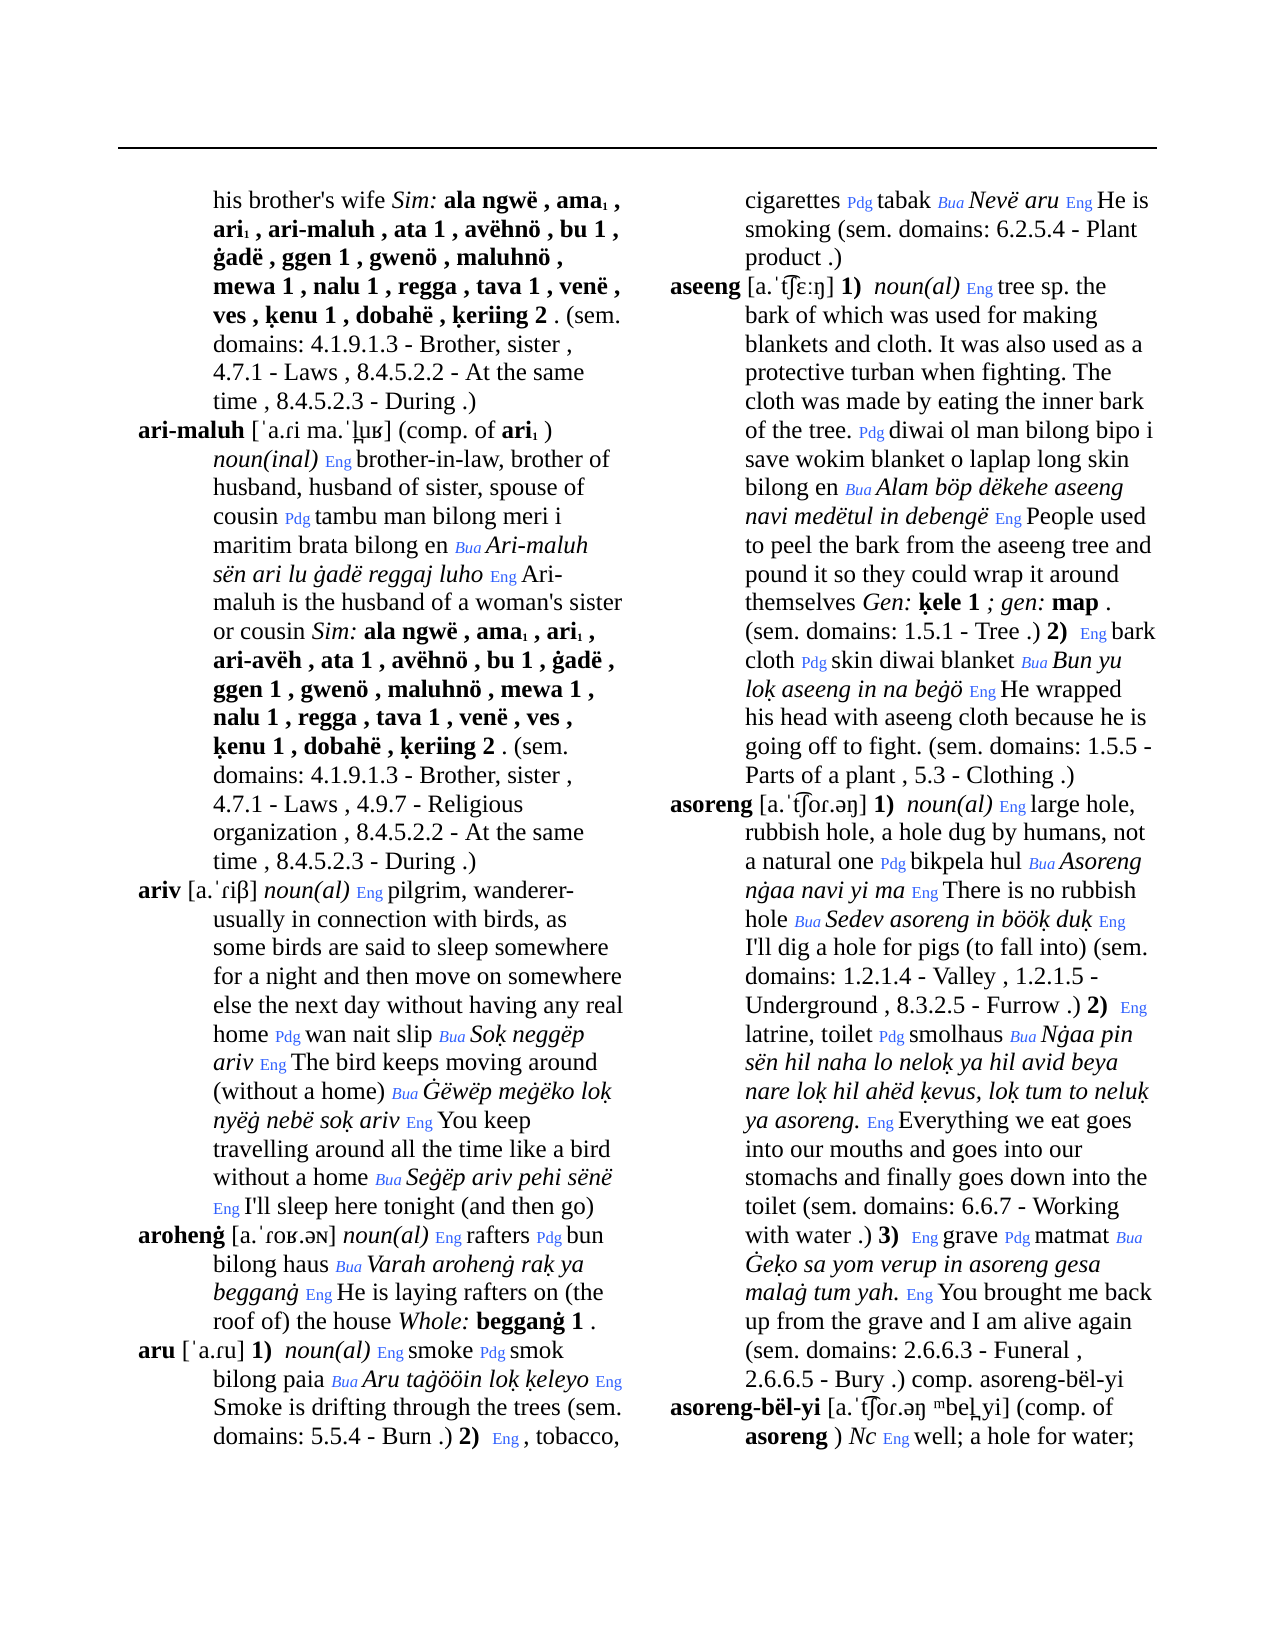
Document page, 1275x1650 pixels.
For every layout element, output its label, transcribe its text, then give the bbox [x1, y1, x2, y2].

text ariv [a.ˈɾiβ] noun(al) Eng pilgrim, wanderer-usually in connection with birds, as some birds are said to sleep somewhere for a night and then move on somewhere else the next day without having any real home Pdg wan nait slip Bua Soḳ neggëp ariv Eng The bird keeps moving around (without a home) Bua Ġëwëp meġëko loḳ nyëġ nebë soḳ ariv Eng You keep travelling around all the time like a bird without a home Bua Seġëp ariv pehi sënë Eng I'll sleep here tonight (and then go) [119, 872, 624, 1217]
text arohenġ [a.ˈɾoʁ.əɴ] noun(al) Eng rafters Pdg bun bilong haus Bua Varah arohenġ raḳ ya begganġ Eng He is laying rafters on (the roof of) the house Whole: begganġ 1 . [119, 1217, 624, 1332]
text aseeng [a.ˈt͡ʃɛːŋ] 1) noun(al) Eng tree sp. the bark of which was used for making blankets and cloth. It was also used as a protective turban when fighting. The cloth was made by eating the inner bark of the tree. Pdg diwai ol man bilong bipo i save wokim blanket o laplap long skin bilong en Bua Alam böp dëkehe aseeng navi medëtul in debengë Eng People used to peel the bark from the aseeng tree and pound it so they could wrap it around themselves Gen: ḳele 1 ; gen: map . (sem. domains: 1.5.1 - Tree .) 2) Eng bark cloth Pdg skin diwai blanket Bua Bun yu loḳ aseeng in na beġö Eng He wrapped his head with aseeng cloth because he is going off to fight. (sem. domains: 1.5.5 - Parts of a plant , 5.3 - Clothing .) [651, 268, 1156, 786]
text cigarettes Pdg tabak Bua Nevë aru Eng He is smoking (sem. domains: 6.2.5.4 - Plant product .) [651, 183, 1156, 268]
text ari-maluh [ˈa.ɾi ma.ˈl̪uʁ] (comp. of ari1 ) noun(inal) Eng brother-in-law, brother of husband, husband of sister, spouse of cousin Pdg tambu man bilong meri i maritim brata bilong en Bua Ari-maluh sën ari lu ġadë reggaj luho Eng Ari-maluh is the husband of a woman's sister or cousin Sim: ala ngwë , ama1 , ari1 , ari-avëh , ata 1 , avëhnö , bu 1 , ġadë , ggen 1 , gwenö , maluhnö , mewa 1 , nalu 1 , regga , tava 1 , venë , ves , ḳenu 1 , dobahë , ḳeriing 2 . (sem. domains: 4.1.9.1.3 - Brother, sister , 4.7.1 - Laws , 4.9.7 - Religious organization , 8.4.5.2.2 - At the same time , 8.4.5.2.3 - During .) [119, 412, 624, 872]
text asoreng-bël-yi [a.ˈt͡ʃoɾ.əŋ ᵐbel̪ yi] (comp. of asoreng ) Nc Eng well; a hole for water; [651, 1389, 1156, 1454]
text aru [ˈa.ɾu] 1) noun(al) Eng smoke Pdg smok bilong paia Bua Aru taġööin loḳ ḳeleyo Eng Smoke is drifting through the trees (sem. domains: 5.5.4 - Burn .) 2) Eng , tobacco, [119, 1332, 624, 1454]
text asoreng [a.ˈt͡ʃoɾ.əŋ] 1) noun(al) Eng large hole, rubbish hole, a hole dug by humans, not a natural one Pdg bikpela hul Bua Asoreng nġaa navi yi ma Eng There is no rubbish hole Bua Sedev asoreng in bööḳ duḳ Eng I'll dig a hole for pigs (to fall into) (sem. domains: 1.2.1.4 - Valley , 1.2.1.5 - Underground , 8.3.2.5 - Furrow .) 2) Eng latrine, toilet Pdg smolhaus Bua Nġaa pin sën hil naha lo neloḳ ya hil avid beya nare loḳ hil ahëd ḳevus, loḳ tum to neluḳ ya asoreng. Eng Everything we eat goes into our mouths and goes into our stomachs and finally goes down into the toilet (sem. domains: 6.6.7 - Working with water .) 3) Eng grave Pdg matmat Bua Ġeḳo sa yom verup in asoreng gesa malaġ tum yah. Eng You brought me back up from the grave and I am alive again (sem. domains: 2.6.6.3 - Funeral , 2.6.6.5 - Bury .) comp. asoreng-bël-yi [651, 786, 1156, 1389]
text his brother's wife Sim: ala ngwë , ama1 , ari1 , ari-maluh , ata 1 , avëhnö , bu 1 , ġadë , ggen 1 , gwenö , maluhnö , mewa 1 , nalu 1 , regga , tava 1 , venë , ves , ḳenu 1 , dobahë , ḳeriing 2 . (sem. domains: 4.1.9.1.3 - Brother, sister , 4.7.1 - Laws , 8.4.5.2.2 - At the same time , 8.4.5.2.3 - During .) [119, 183, 624, 412]
